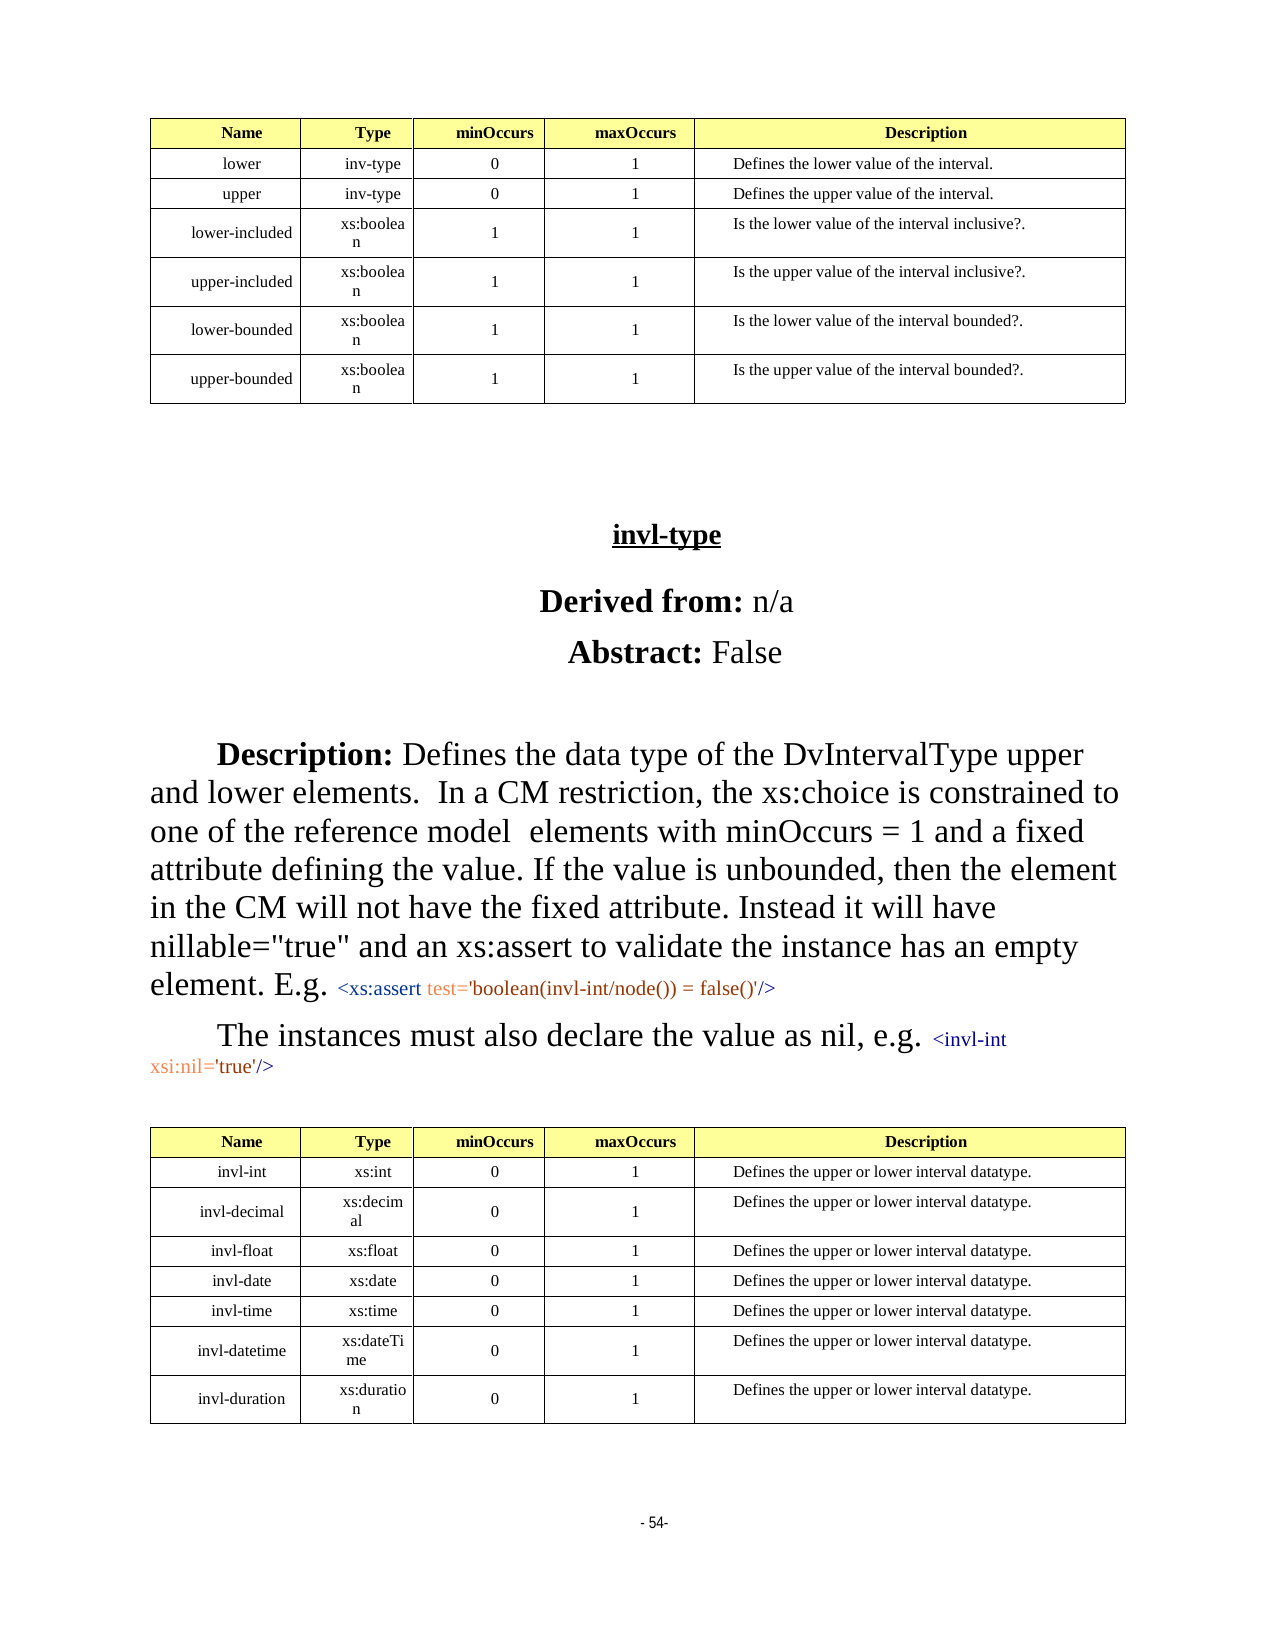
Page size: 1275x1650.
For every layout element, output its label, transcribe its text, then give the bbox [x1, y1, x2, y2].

table_cell Defines the upper or lower interval datatype. [695, 1327, 1125, 1375]
table_cell 1 [545, 1188, 694, 1236]
table_cell Defines the upper or lower interval datatype. [695, 1297, 1125, 1326]
table_cell invl-int [151, 1158, 300, 1187]
table_cell upper-bounded [151, 355, 300, 403]
table_cell 1 [545, 1158, 694, 1187]
table_cell 1 [414, 307, 544, 354]
table_cell 1 [545, 307, 694, 354]
table_cell 1 [414, 258, 544, 306]
table_cell 1 [545, 1327, 694, 1375]
text Abstract: False [150, 632, 1125, 670]
table_cell 1 [545, 1376, 694, 1423]
table_cell 0 [414, 1376, 544, 1423]
table_cell xs:decimal [301, 1188, 412, 1236]
text Description: Defines the data type of the DvIntervalType upper and lower elements. In a CM restriction, the xs:choice is constrained to one of the reference model elements with minOccurs = 1 and a fixed attribute defining the value. If the value is unbounded, then the element in the CM will not have the fixed attribute. Instead it will have nillable="true" and an xs:assert to validate the instance has an empty element. E.g. <xs:assert test='boolean(invl-int/node()) = false()'/> [150, 734, 1125, 1003]
table_header Type [301, 1128, 412, 1157]
table_cell lower-included [151, 209, 300, 257]
table_cell Is the lower value of the interval inclusive?. [695, 209, 1125, 257]
table_cell 1 [414, 355, 544, 403]
table_cell xs:int [301, 1158, 412, 1187]
table_cell xs:duration [301, 1376, 412, 1423]
text The instances must also declare the value as nil, e.g. <invl-int xsi:nil='true'/> [150, 1015, 1125, 1078]
table_cell upper-included [151, 258, 300, 306]
table_cell 0 [414, 1188, 544, 1236]
table_cell Is the upper value of the interval inclusive?. [695, 258, 1125, 306]
table_cell 0 [414, 1237, 544, 1266]
table_cell Defines the lower value of the interval. [695, 149, 1125, 178]
table_cell 1 [545, 258, 694, 306]
text invl-type [150, 517, 1125, 551]
table_cell Defines the upper or lower interval datatype. [695, 1237, 1125, 1266]
table_cell invl-float [151, 1237, 300, 1266]
table_cell invl-duration [151, 1376, 300, 1423]
table_cell Defines the upper or lower interval datatype. [695, 1376, 1125, 1423]
table_header minOccurs [414, 1128, 544, 1157]
table_cell 0 [414, 1327, 544, 1375]
table_cell upper [151, 179, 300, 208]
table_cell xs:boolean [301, 307, 412, 354]
table_cell 0 [414, 179, 544, 208]
table_cell lower [151, 149, 300, 178]
table_cell 1 [545, 355, 694, 403]
table_cell xs:boolean [301, 355, 412, 403]
table_cell invl-decimal [151, 1188, 300, 1236]
table_cell 1 [545, 179, 694, 208]
table_cell 0 [414, 1158, 544, 1187]
table_cell xs:float [301, 1237, 412, 1266]
text Derived from: n/a [150, 581, 1125, 619]
table_cell 1 [414, 209, 544, 257]
table_cell 1 [545, 1237, 694, 1266]
table_cell xs:dateTime [301, 1327, 412, 1375]
table_cell xs:date [301, 1267, 412, 1296]
table_cell 1 [545, 209, 694, 257]
table_cell Defines the upper value of the interval. [695, 179, 1125, 208]
table_header Type [301, 119, 412, 148]
table_cell invl-time [151, 1297, 300, 1326]
table_cell 1 [545, 1297, 694, 1326]
table_cell inv-type [301, 179, 412, 208]
table_cell lower-bounded [151, 307, 300, 354]
table_cell 0 [414, 1297, 544, 1326]
table_header Description [695, 119, 1125, 148]
table_cell 1 [545, 149, 694, 178]
table_cell xs:boolean [301, 258, 412, 306]
table_cell 1 [545, 1267, 694, 1296]
table_cell Defines the upper or lower interval datatype. [695, 1188, 1125, 1236]
table_cell invl-datetime [151, 1327, 300, 1375]
table_cell 0 [414, 149, 544, 178]
table_header Description [695, 1128, 1125, 1157]
table_cell Defines the upper or lower interval datatype. [695, 1267, 1125, 1296]
table_cell Is the upper value of the interval bounded?. [695, 355, 1125, 403]
table_cell Is the lower value of the interval bounded?. [695, 307, 1125, 354]
table_header maxOccurs [545, 1128, 694, 1157]
table_header Name [151, 1128, 300, 1157]
table_header minOccurs [414, 119, 544, 148]
table_cell invl-date [151, 1267, 300, 1296]
table_cell Defines the upper or lower interval datatype. [695, 1158, 1125, 1187]
table_cell xs:time [301, 1297, 412, 1326]
table_header maxOccurs [545, 119, 694, 148]
table_cell inv-type [301, 149, 412, 178]
table_cell 0 [414, 1267, 544, 1296]
table_cell xs:boolean [301, 209, 412, 257]
table_header Name [151, 119, 300, 148]
